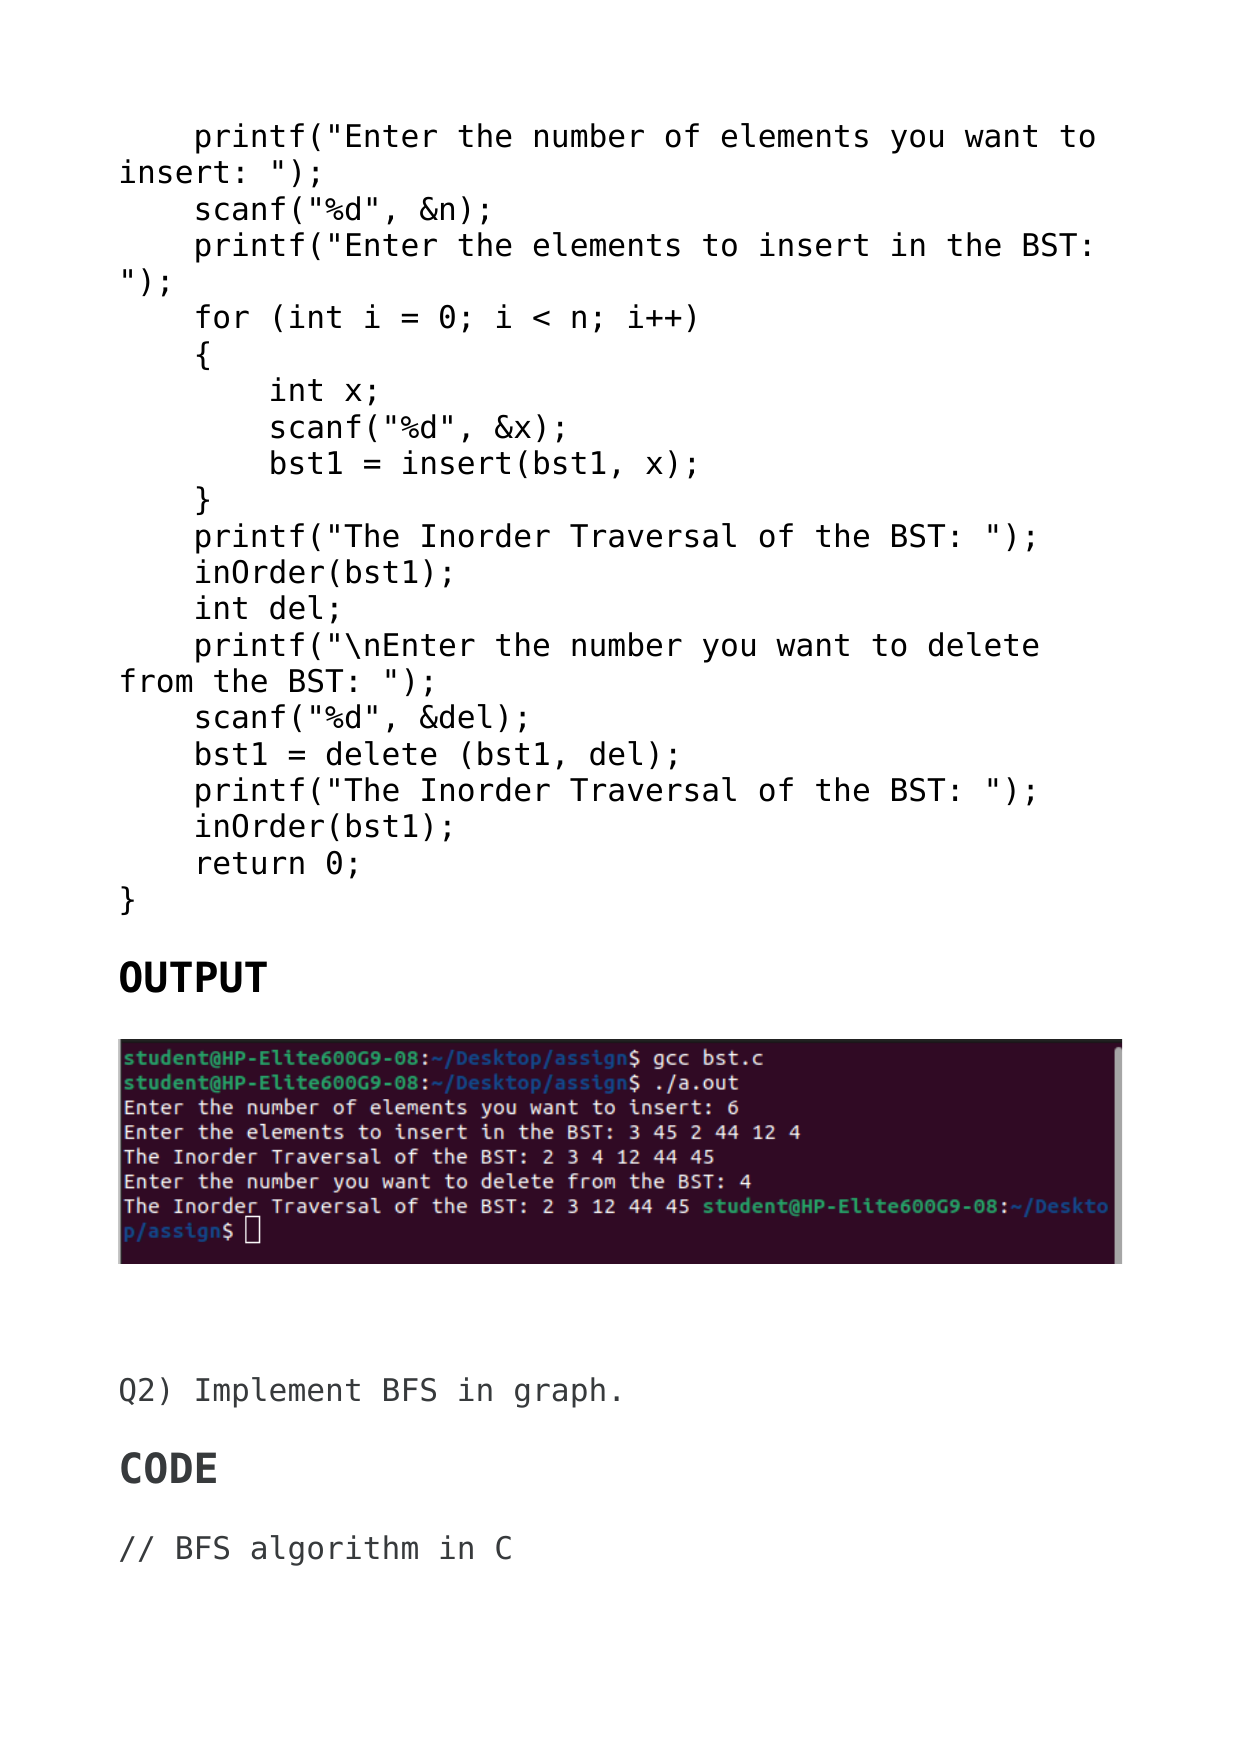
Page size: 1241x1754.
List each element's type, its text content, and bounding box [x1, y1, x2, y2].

text inOrder(bst1); [118, 809, 1122, 845]
text } [118, 882, 1122, 918]
text inOrder(bst1); [118, 554, 1122, 591]
text int x; [118, 373, 1122, 409]
text // BFS algorithm in C [118, 1530, 1122, 1566]
text printf("The Inorder Traversal of the BST: "); [118, 518, 1122, 554]
text bst1 = insert(bst1, x); [118, 445, 1122, 482]
text printf("Enter the number of elements you want to insert: "); [118, 118, 1122, 191]
text scanf("%d", &n); [118, 191, 1122, 227]
picture [118, 1039, 1123, 1264]
text bst1 = delete (bst1, del); [118, 736, 1122, 772]
text for (int i = 0; i < n; i++) [118, 300, 1122, 336]
text return 0; [118, 845, 1122, 882]
text { [118, 336, 1122, 373]
text scanf("%d", &x); [118, 409, 1122, 445]
text printf("\nEnter the number you want to delete from the BST: "); [118, 627, 1122, 700]
text printf("The Inorder Traversal of the BST: "); [118, 772, 1122, 809]
text Q2) Implement BFS in graph. [118, 1372, 1122, 1409]
text int del; [118, 591, 1122, 627]
text scanf("%d", &del); [118, 700, 1122, 736]
text OUTPUT [118, 954, 1122, 1003]
text CODE [118, 1445, 1122, 1494]
text } [118, 482, 1122, 518]
text printf("Enter the elements to insert in the BST: "); [118, 227, 1122, 300]
